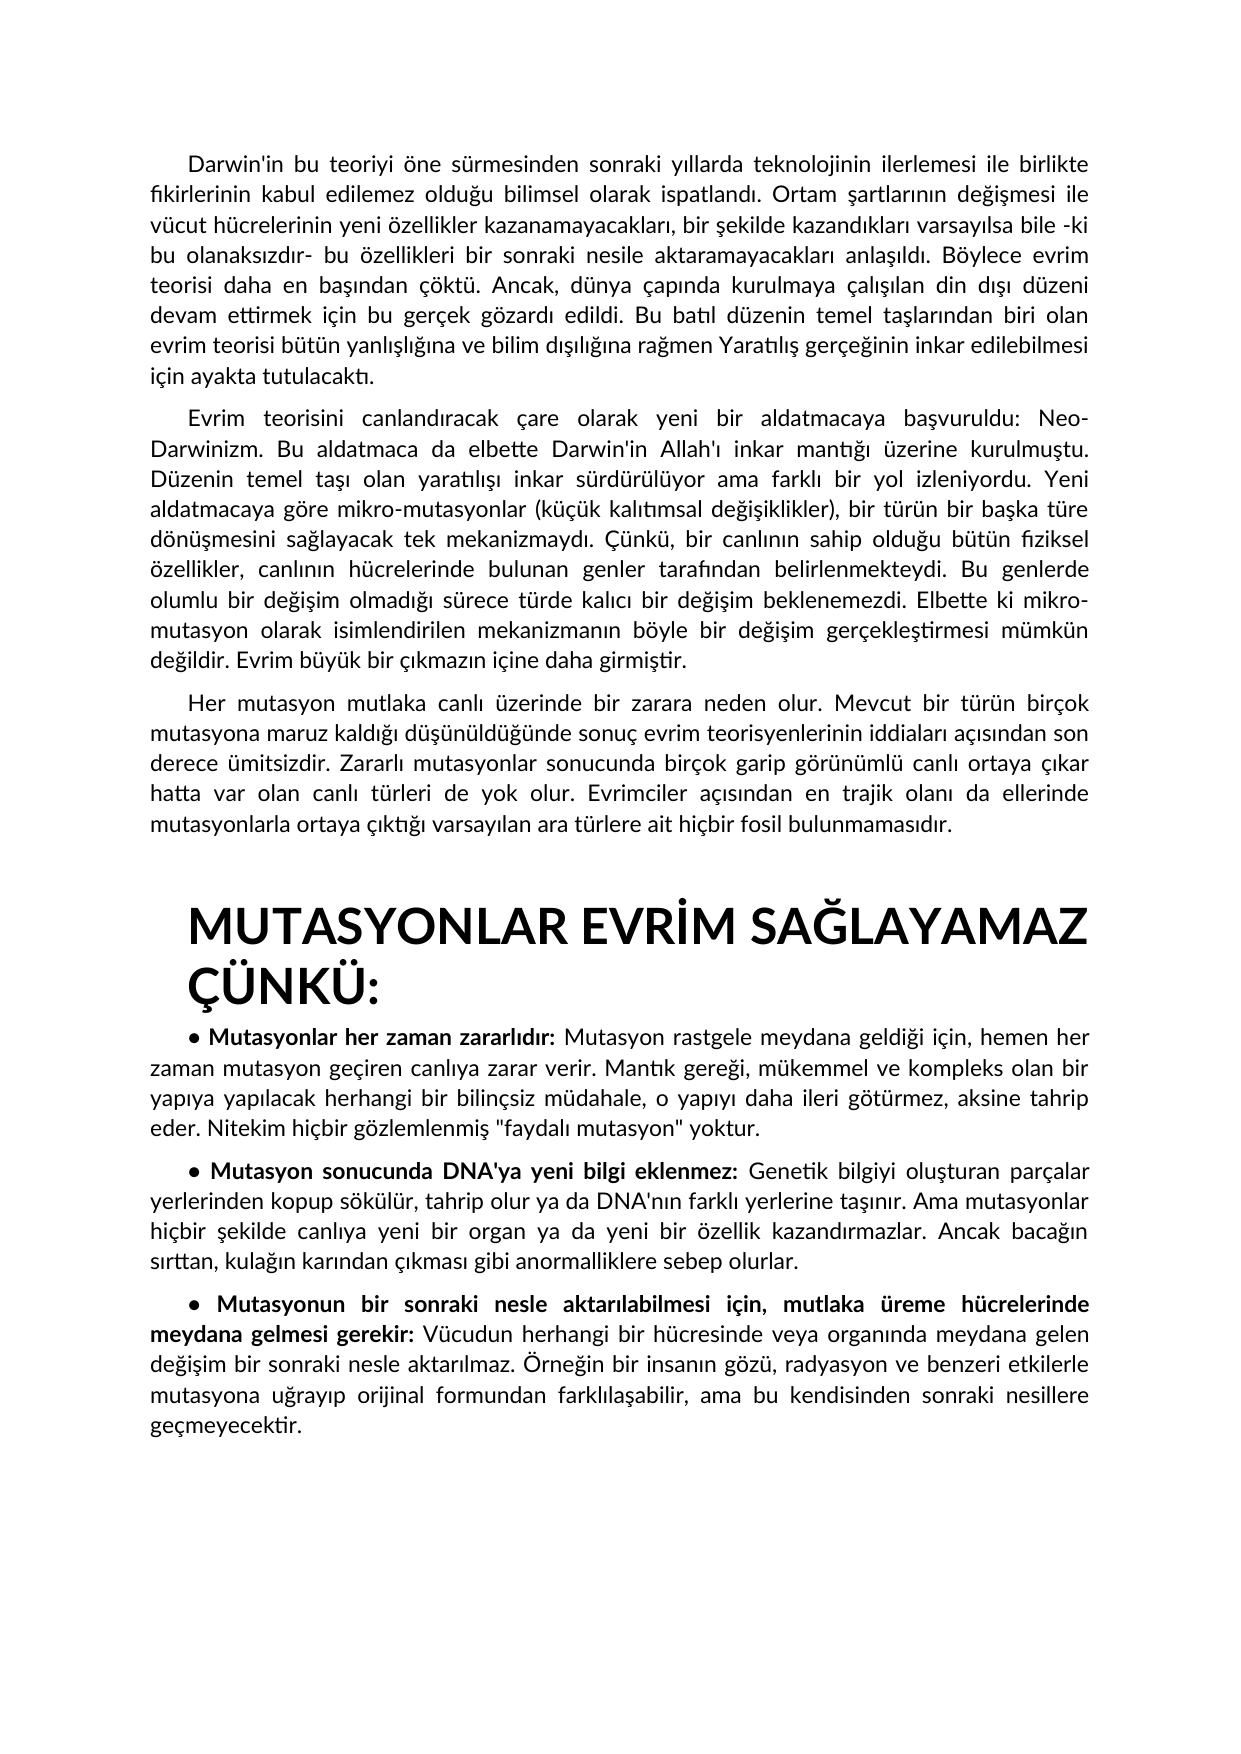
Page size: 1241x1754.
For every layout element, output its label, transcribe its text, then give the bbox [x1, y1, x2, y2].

text Evrim teorisini canlandıracak çare olarak yeni bir aldatmacaya başvuruldu: Neo-Darwinizm. Bu aldatmaca da elbette Darwin'in Allah'ı inkar mantığı üzerine kurulmuştu. Düzenin temel taşı olan yaratılışı inkar sürdürülüyor ama farklı bir yol izleniyordu. Yeni aldatmacaya göre mikro-mutasyonlar (küçük kalıtımsal değişiklikler), bir türün bir başka türe dönüşmesini sağlayacak tek mekanizmaydı. Çünkü, bir canlının sahip olduğu bütün fiziksel özellikler, canlının hücrelerinde bulunan genler tarafından belirlenmekteydi. Bu genlerde olumlu bir değişim olmadığı sürece türde kalıcı bir değişim beklenemezdi. Elbette ki mikro-mutasyon olarak isimlendirilen mekanizmanın böyle bir değişim gerçekleştirmesi mümkün değildir. Evrim büyük bir çıkmazın içine daha girmiştir. [150, 404, 1090, 673]
text Darwin'in bu teoriyi öne sürmesinden sonraki yıllarda teknolojinin ilerlemesi ile birlikte fikirlerinin kabul edilemez olduğu bilimsel olarak ispatlandı. Ortam şartlarının değişmesi ile vücut hücrelerinin yeni özellikler kazanamayacakları, bir şekilde kazandıkları varsayılsa bile -ki bu olanaksızdır- bu özellikleri bir sonraki nesile aktaramayacakları anlaşıldı. Böylece evrim teorisi daha en başından çöktü. Ancak, dünya çapında kurulmaya çalışılan din dışı düzeni devam ettirmek için bu gerçek gözardı edildi. Bu batıl düzenin temel taşlarından biri olan evrim teorisi bütün yanlışlığına ve bilim dışılığına rağmen Yaratılış gerçeğinin inkar edilebilmesi için ayakta tutulacaktı. [150, 150, 1090, 389]
text • Mutasyonlar her zaman zararlıdır: Mutasyon rastgele meydana geldiği için, hemen her zaman mutasyon geçiren canlıya zarar verir. Mantık gereği, mükemmel ve kompleks olan bir yapıya yapılacak herhangi bir bilinçsiz müdahale, o yapıyı daha ileri götürmez, aksine tahrip eder. Nitekim hiçbir gözlemlenmiş "faydalı mutasyon" yoktur. [150, 1023, 1090, 1141]
text • Mutasyon sonucunda DNA'ya yeni bilgi eklenmez: Genetik bilgiyi oluşturan parçalar yerlerinden kopup sökülür, tahrip olur ya da DNA'nın farklı yerlerine taşınır. Ama mutasyonlar hiçbir şekilde canlıya yeni bir organ ya da yeni bir özellik kazandırmazlar. Ancak bacağın sırttan, kulağın karından çıkması gibi anormalliklere sebep olurlar. [150, 1156, 1090, 1274]
text Her mutasyon mutlaka canlı üzerinde bir zarara neden olur. Mevcut bir türün birçok mutasyona maruz kaldığı düşünüldüğünde sonuç evrim teorisyenlerinin iddiaları açısından son derece ümitsizdir. Zararlı mutasyonlar sonucunda birçok garip görünümlü canlı ortaya çıkar hatta var olan canlı türleri de yok olur. Evrimciler açısından en trajik olanı da ellerinde mutasyonlarla ortaya çıktığı varsayılan ara türlere ait hiçbir fosil bulunmamasıdır. [150, 688, 1090, 837]
text • Mutasyonun bir sonraki nesle aktarılabilmesi için, mutlaka üreme hücrelerinde meydana gelmesi gerekir: Vücudun herhangi bir hücresinde veya organında meydana gelen değişim bir sonraki nesle aktarılmaz. Örneğin bir insanın gözü, radyasyon ve benzeri etkilerle mutasyona uğrayıp orijinal formundan farklılaşabilir, ama bu kendisinden sonraki nesillere geçmeyecektir. [150, 1290, 1090, 1438]
subtitle MUTASYONLAR EVRİM SAĞLAYAMAZ ÇÜNKÜ: [187, 895, 1090, 1015]
